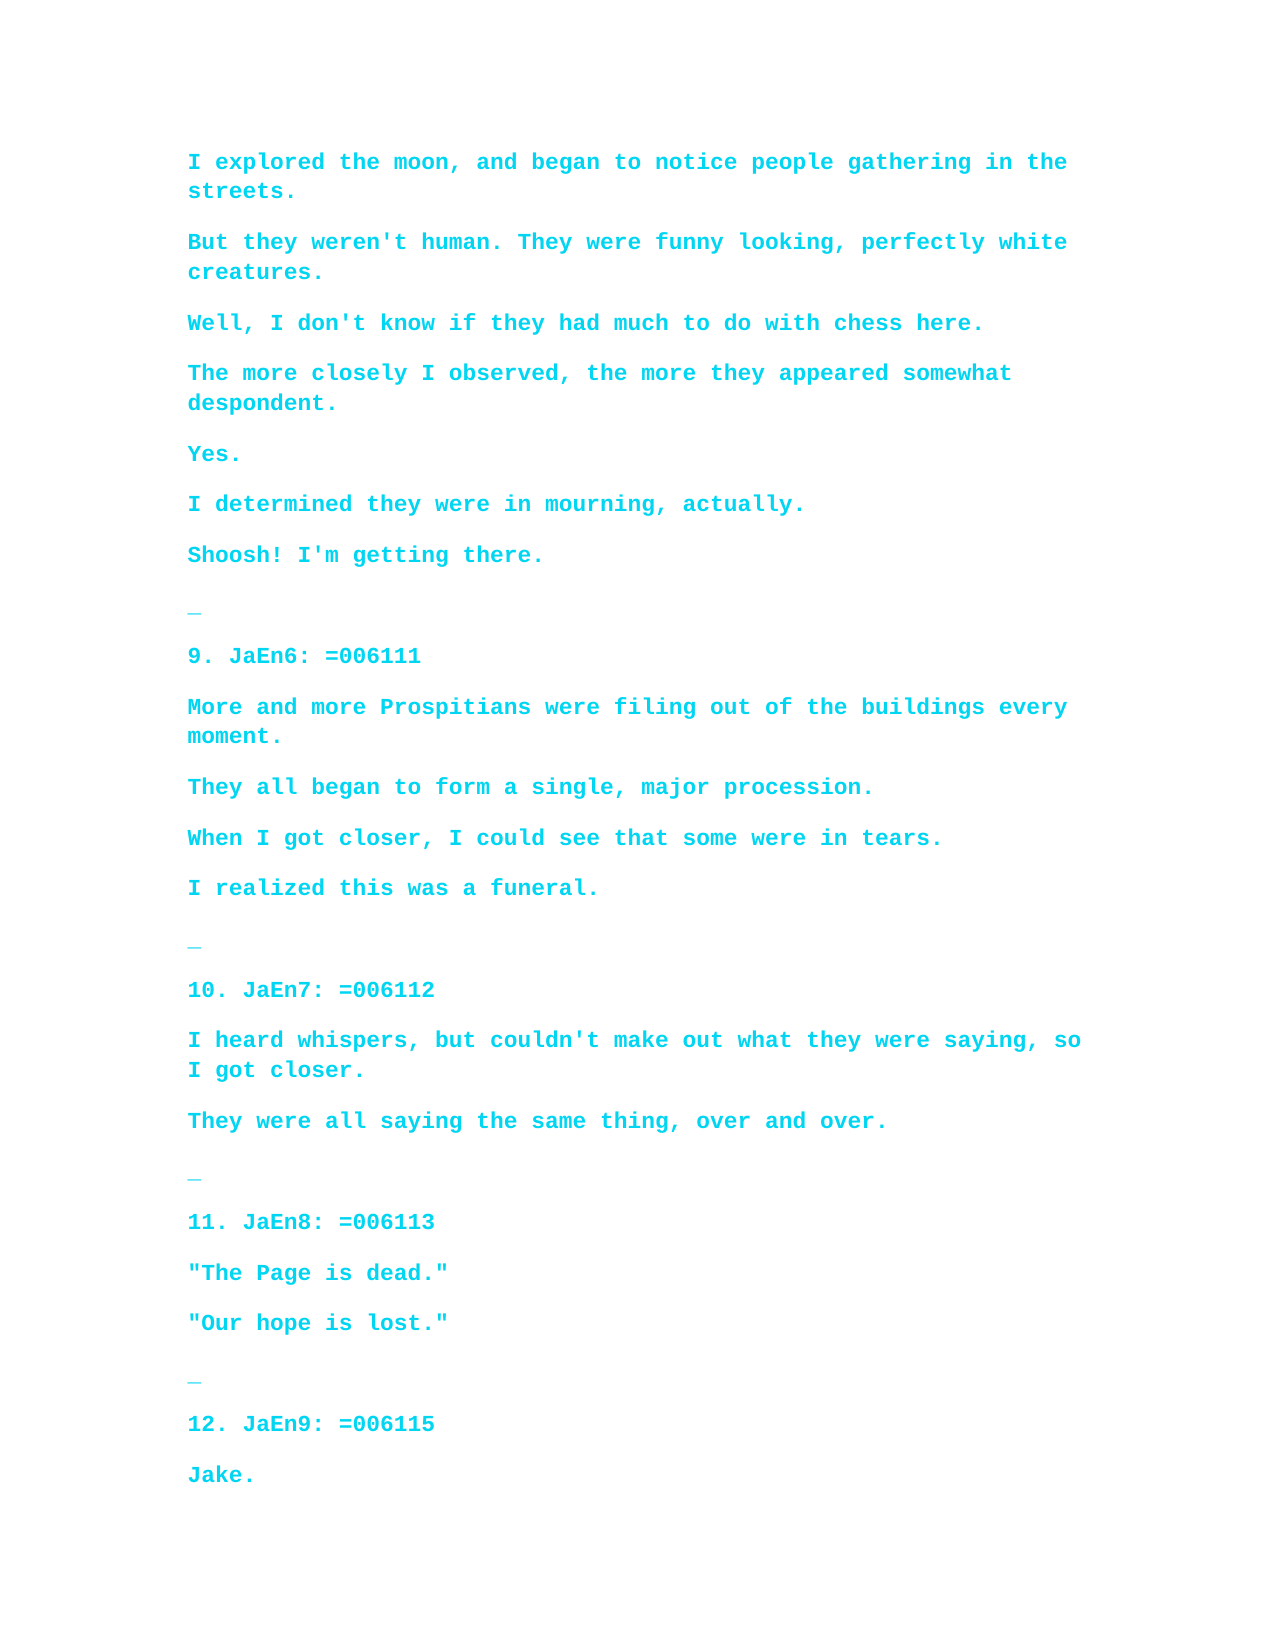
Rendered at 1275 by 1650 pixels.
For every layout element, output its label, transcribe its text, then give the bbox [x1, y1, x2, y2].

text _ [187, 594, 1087, 620]
text I heard whispers, but couldn't make out what they were saying, so I got closer. [187, 1028, 1087, 1084]
text Yes. [187, 442, 1087, 468]
text Jake. [187, 1463, 1087, 1489]
text _ [187, 1362, 1087, 1388]
text 9. JaEn6: =006111 [187, 644, 1087, 670]
text More and more Prospitians were filing out of the buildings every moment. [187, 695, 1087, 751]
text When I got closer, I could see that some were in tears. [187, 826, 1087, 852]
text "Our hope is lost." [187, 1311, 1087, 1337]
text Shoosh! I'm getting there. [187, 543, 1087, 569]
text I determined they were in mourning, actually. [187, 492, 1087, 518]
text The more closely I observed, the more they appeared somewhat despondent. [187, 361, 1087, 417]
text I explored the moon, and began to notice people gathering in the streets. [187, 150, 1087, 206]
text 11. JaEn8: =006113 [187, 1210, 1087, 1236]
text They were all saying the same thing, over and over. [187, 1109, 1087, 1135]
text _ [187, 927, 1087, 953]
text But they weren't human. They were funny looking, perfectly white creatures. [187, 230, 1087, 286]
text I realized this was a funeral. [187, 877, 1087, 903]
text 12. JaEn9: =006115 [187, 1413, 1087, 1439]
text "The Page is dead." [187, 1261, 1087, 1287]
text Well, I don't know if they had much to do with chess here. [187, 311, 1087, 337]
text _ [187, 1159, 1087, 1186]
text 10. JaEn7: =006112 [187, 978, 1087, 1004]
text They all began to form a single, major procession. [187, 775, 1087, 801]
